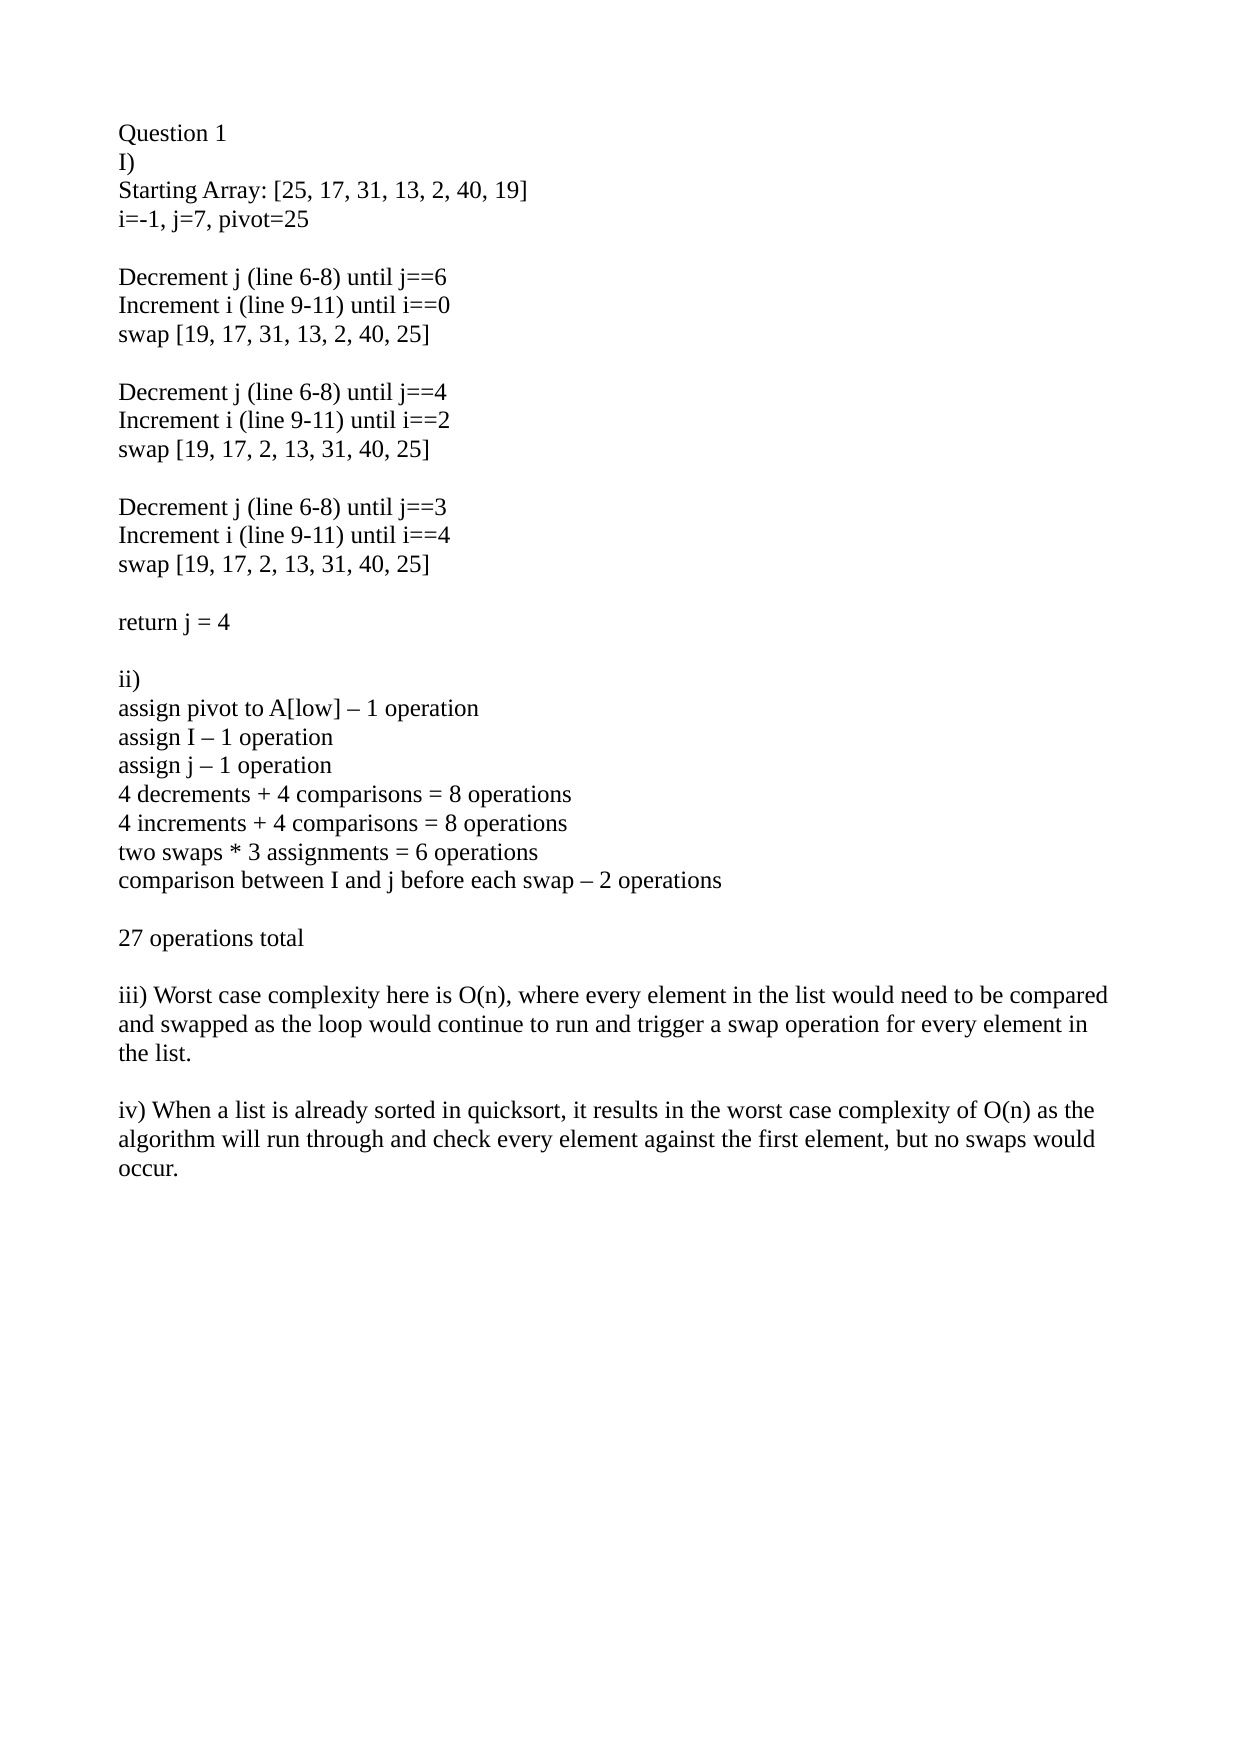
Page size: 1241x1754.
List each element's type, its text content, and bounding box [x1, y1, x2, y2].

text ii) [118, 664, 1122, 693]
text assign pivot to A[low] – 1 operation [118, 693, 1122, 722]
text assign I – 1 operation [118, 722, 1122, 751]
text i=-1, j=7, pivot=25 [118, 204, 1122, 233]
text swap [19, 17, 31, 13, 2, 40, 25] [118, 319, 1122, 348]
text swap [19, 17, 2, 13, 31, 40, 25] [118, 434, 1122, 463]
text Increment i (line 9-11) until i==0 [118, 291, 1122, 319]
text Increment i (line 9-11) until i==2 [118, 406, 1122, 434]
text Question 1 [118, 118, 1122, 147]
text two swaps * 3 assignments = 6 operations [118, 837, 1122, 866]
text comparison between I and j before each swap – 2 operations [118, 866, 1122, 894]
text swap [19, 17, 2, 13, 31, 40, 25] [118, 549, 1122, 578]
text assign j – 1 operation [118, 751, 1122, 779]
text Increment i (line 9-11) until i==4 [118, 521, 1122, 549]
text Decrement j (line 6-8) until j==4 [118, 377, 1122, 406]
text iii) Worst case complexity here is O(n), where every element in the list would need to be compared and swapped as the loop would continue to run and trigger a swap operation for every element in the list. [118, 981, 1122, 1067]
text Decrement j (line 6-8) until j==6 [118, 262, 1122, 291]
text return j = 4 [118, 607, 1122, 636]
text 4 decrements + 4 comparisons = 8 operations [118, 779, 1122, 808]
text Starting Array: [25, 17, 31, 13, 2, 40, 19] [118, 176, 1122, 204]
text iv) When a list is already sorted in quicksort, it results in the worst case complexity of O(n) as the algorithm will run through and check every element against the first element, but no swaps would occur. [118, 1096, 1122, 1182]
text 4 increments + 4 comparisons = 8 operations [118, 808, 1122, 837]
text I) [118, 147, 1122, 176]
text Decrement j (line 6-8) until j==3 [118, 492, 1122, 521]
text 27 operations total [118, 923, 1122, 952]
